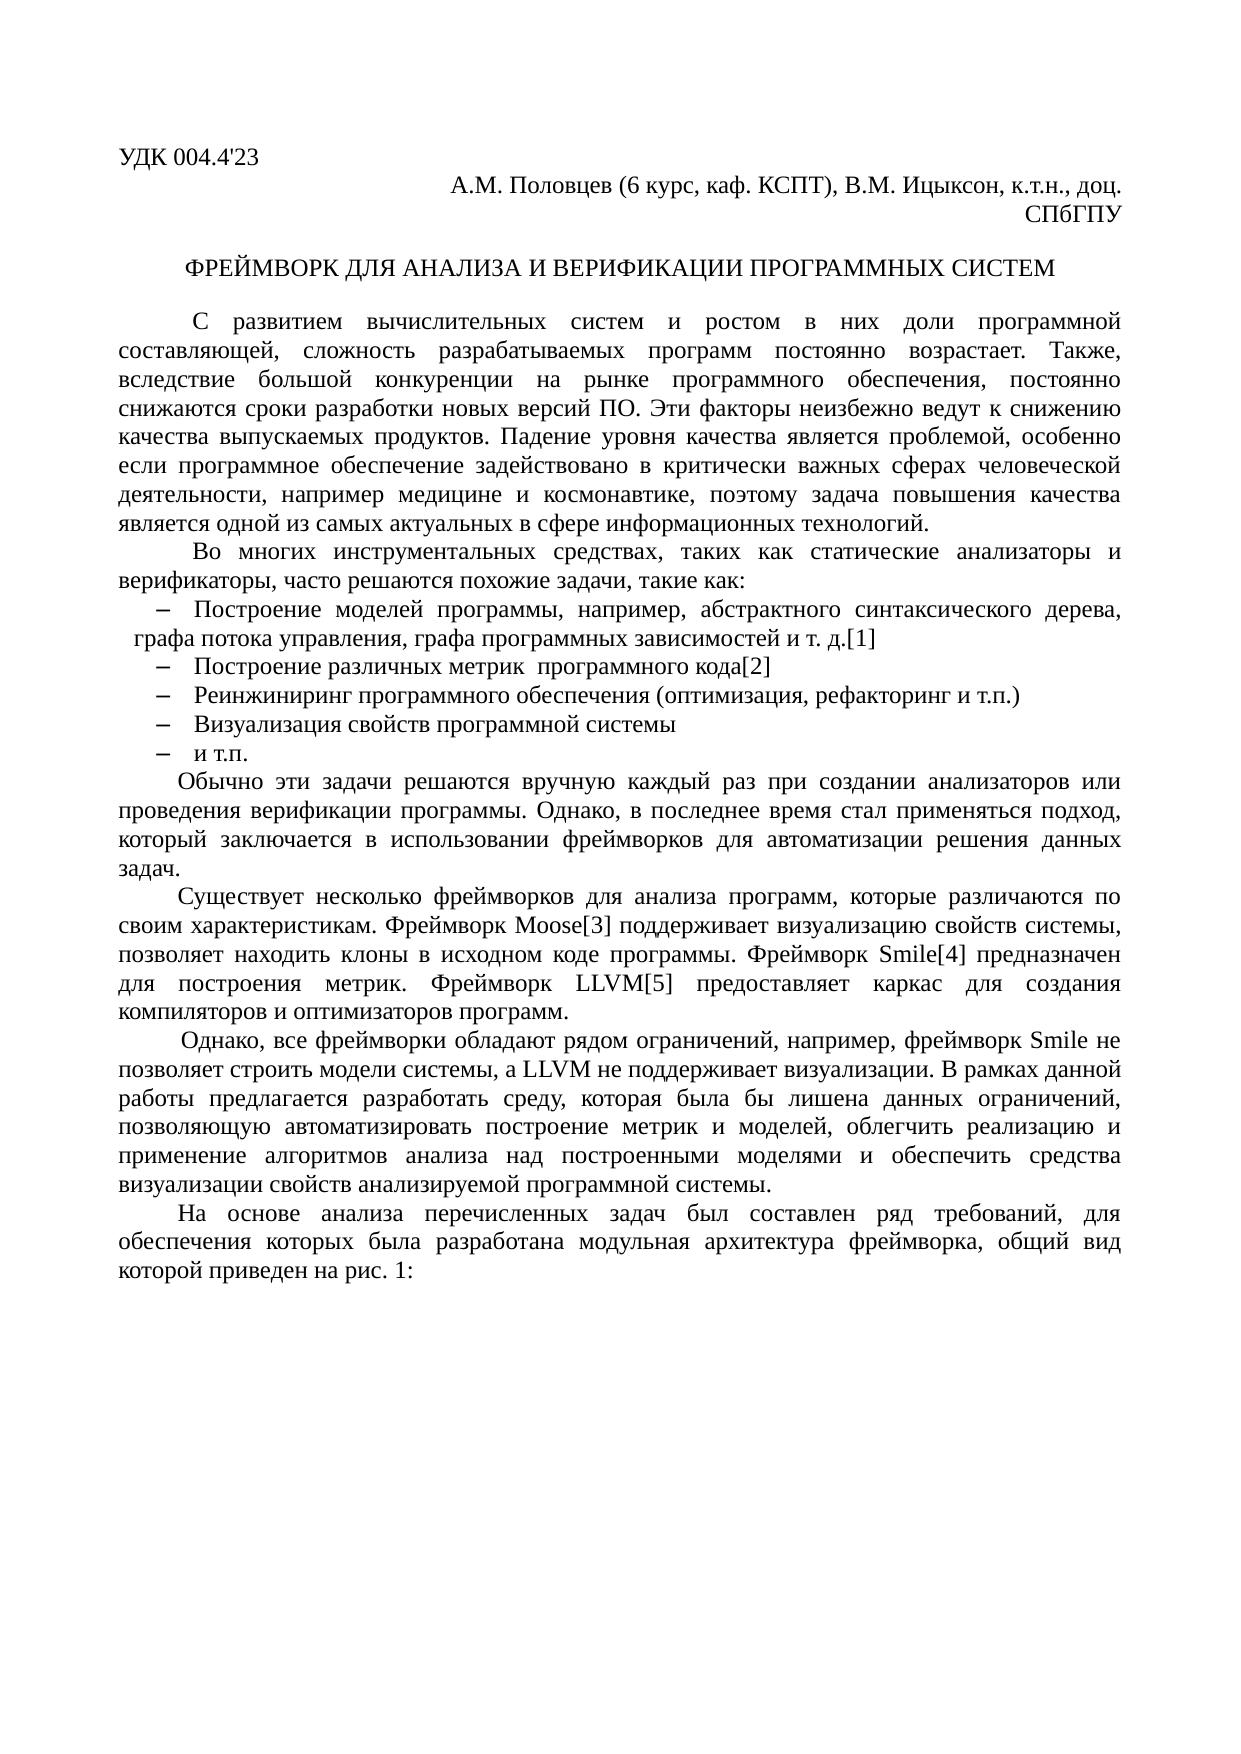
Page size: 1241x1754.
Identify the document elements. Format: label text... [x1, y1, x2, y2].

text Обычно эти задачи решаются вручную каждый раз при создании анализаторов или проведения верификации программы. Однако, в последнее время стал применяться подход, который заключается в использовании фреймворков для автоматизации решения данных задач. [118, 766, 1122, 881]
text УДК 004.4'23 [118, 142, 1122, 171]
text фреймворк для анализа и верификации программных систем [118, 253, 1122, 282]
text На основе анализа перечисленных задач был составлен ряд требований, для обеспечения которых была разработана модульная архитектура фреймворка, общий вид которой приведен на рис. 1: [118, 1198, 1122, 1284]
text Во многих инструментальных средствах, таких как статические анализаторы и верификаторы, часто решаются похожие задачи, такие как: [118, 536, 1122, 594]
list Реинжиниринг программного обеспечения (оптимизация, рефакторинг и т.п.) [134, 680, 1122, 709]
list Построение различных метрик программного кода[2] [134, 651, 1122, 680]
list Визуализация свойств программной системы [134, 709, 1122, 738]
text Существует несколько фреймворков для анализа программ, которые различаются по своим характеристикам. Фреймворк Moose[3] поддерживает визуализацию свойств системы, позволяет находить клоны в исходном коде программы. Фреймворк Smile[4] предназначен для построения метрик. Фреймворк LLVM[5] предоставляет каркас для создания компиляторов и оптимизаторов программ. [118, 881, 1122, 1025]
list Построение моделей программы, например, абстрактного синтаксического дерева, графа потока управления, графа программных зависимостей и т. д.[1] [134, 594, 1122, 651]
text СПбГПУ [118, 199, 1122, 228]
text А.М. Половцев (6 курс, каф. КСПТ), В.М. Ицыксон, к.т.н., доц. [118, 171, 1122, 199]
list и т.п. [134, 738, 1122, 766]
text Однако, все фреймворки обладают рядом ограничений, например, фреймворк Smile не позволяет строить модели системы, а LLVM не поддерживает визуализации. В рамках данной работы предлагается разработать среду, которая была бы лишена данных ограничений, позволяющую автоматизировать построение метрик и моделей, облегчить реализацию и применение алгоритмов анализа над построенными моделями и обеспечить средства визуализации свойств анализируемой программной системы. [118, 1025, 1122, 1198]
text С развитием вычислительных систем и ростом в них доли программной составляющей, сложность разрабатываемых программ постоянно возрастает. Также, вследствие большой конкуренции на рынке программного обеспечения, постоянно снижаются сроки разработки новых версий ПО. Эти факторы неизбежно ведут к снижению качества выпускаемых продуктов. Падение уровня качества является проблемой, особенно если программное обеспечение задействовано в критически важных сферах человеческой деятельности, например медицине и космонавтике, поэтому задача повышения качества является одной из самых актуальных в сфере информационных технологий. [118, 306, 1122, 536]
